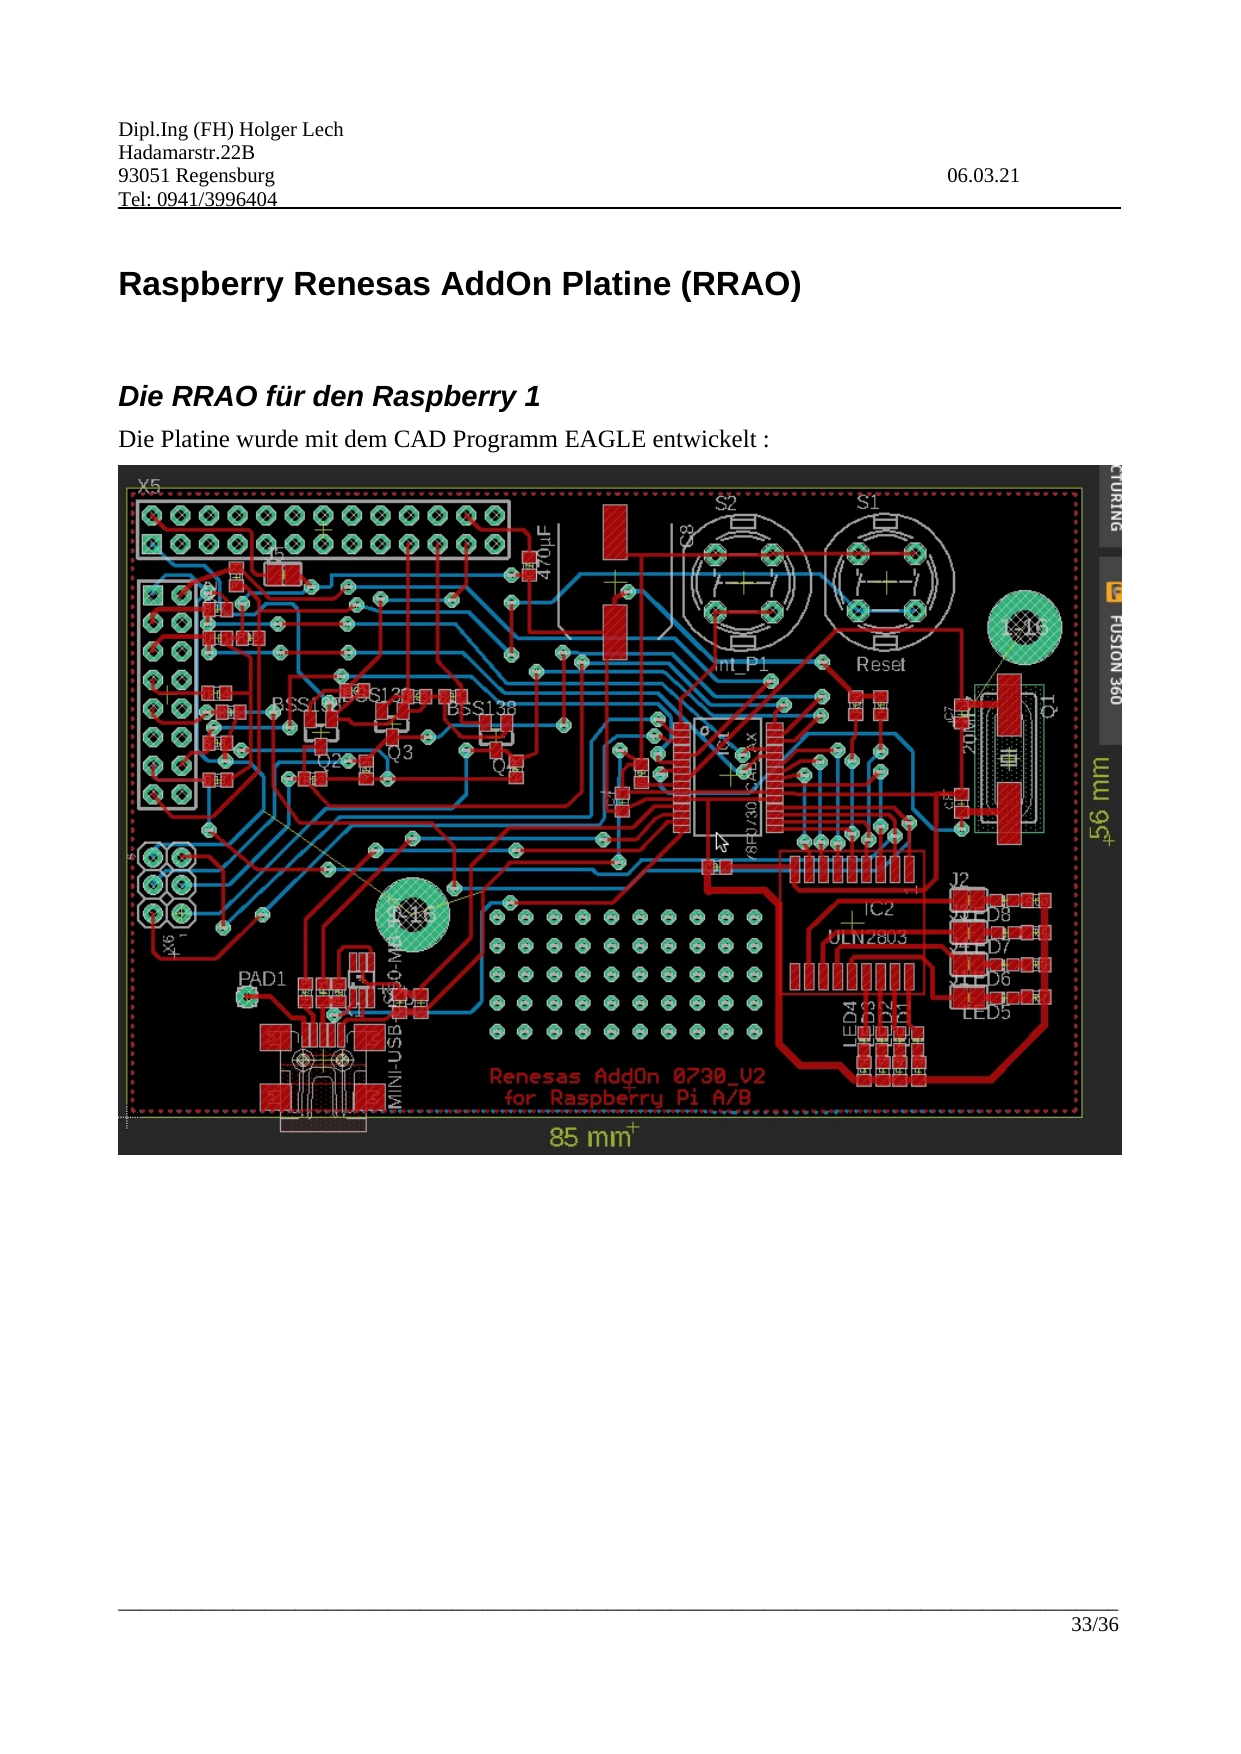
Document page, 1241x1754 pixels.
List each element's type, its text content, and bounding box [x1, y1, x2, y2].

subtitle Raspberry Renesas AddOn Platine (RRAO) [118, 265, 1122, 303]
text Die Platine wurde mit dem CAD Programm EAGLE entwickelt : [118, 425, 1122, 453]
subtitle Die RRAO für den Raspberry 1 [118, 380, 1122, 413]
picture [118, 465, 1122, 1155]
